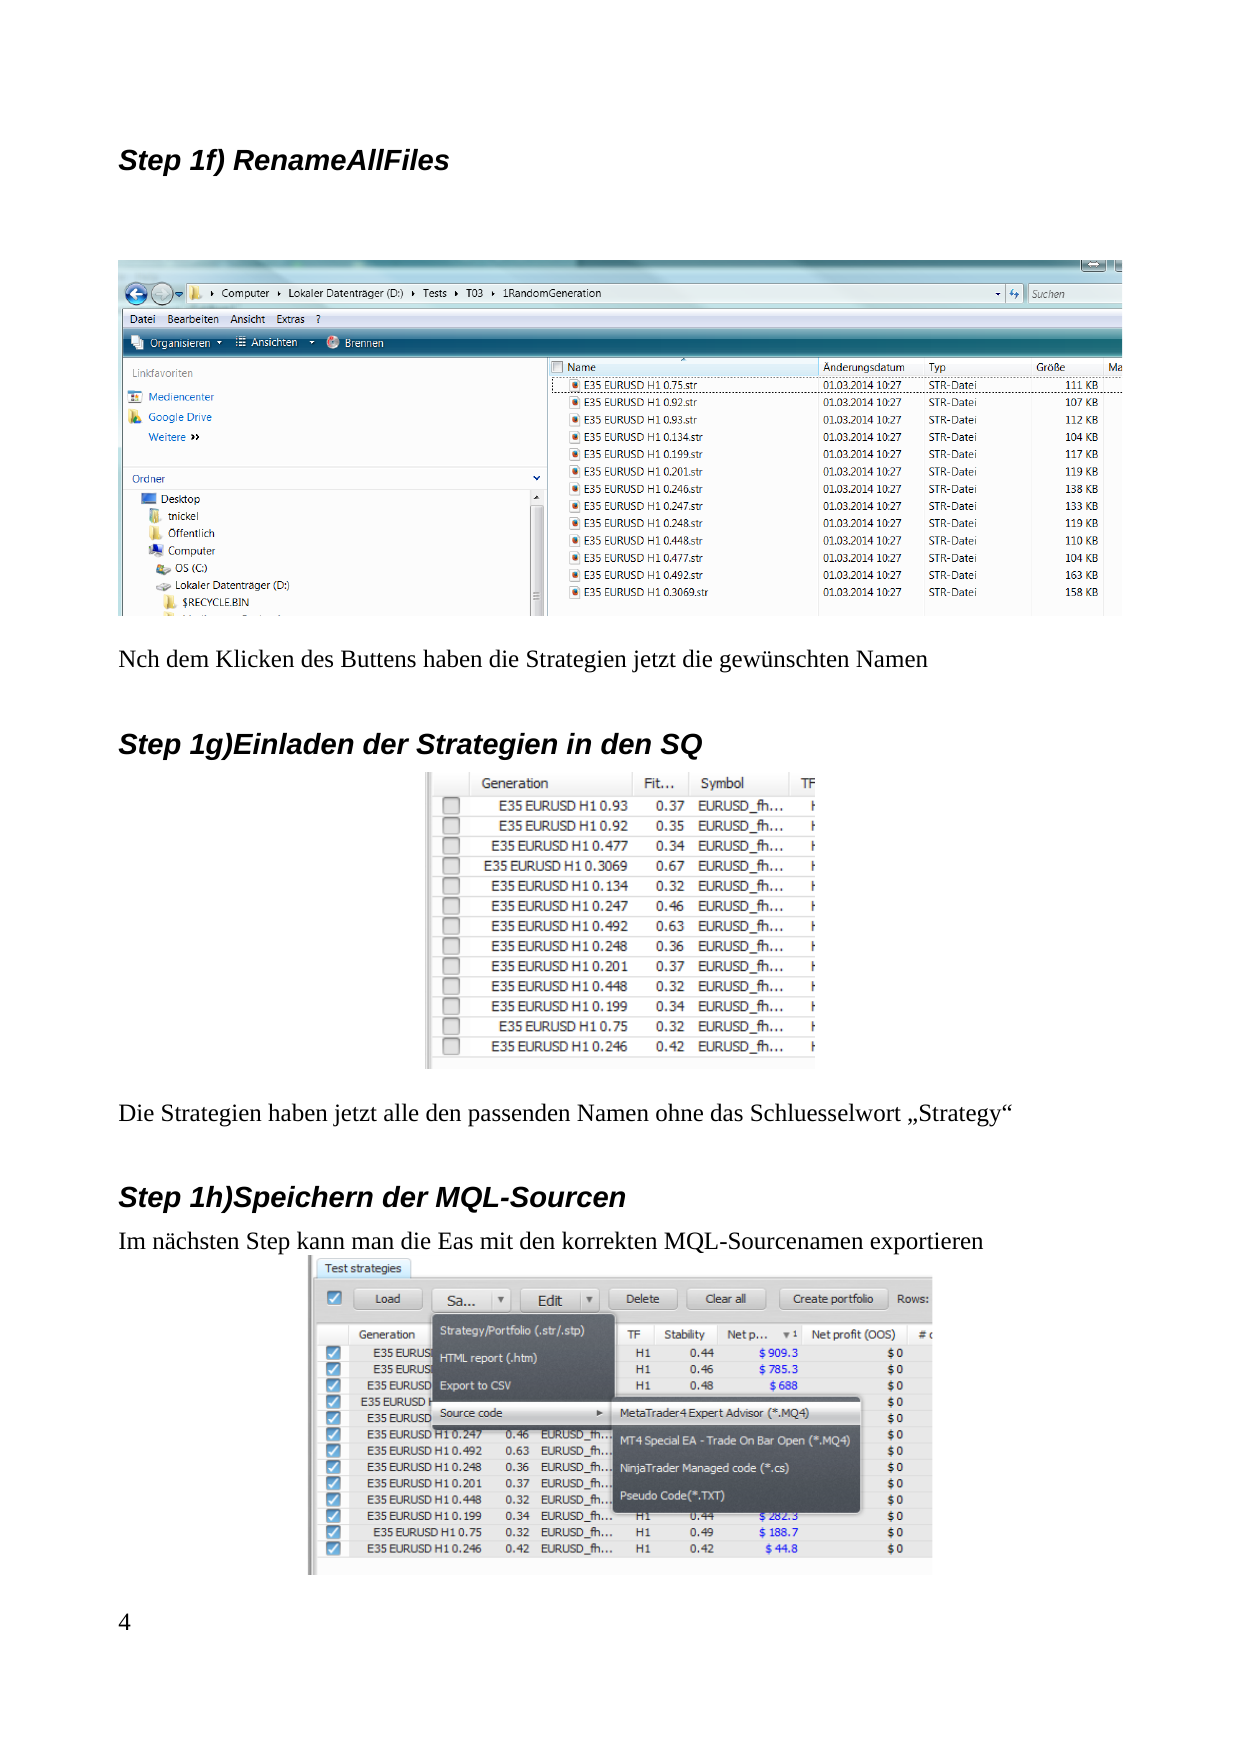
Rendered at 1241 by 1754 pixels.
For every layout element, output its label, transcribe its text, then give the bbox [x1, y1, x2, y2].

picture [307, 1255, 933, 1575]
picture [425, 772, 815, 1069]
subtitle Step 1g)Einladen der Strategien in den SQ [118, 727, 1122, 760]
text Nch dem Klicken des Buttens haben die Strategien jetzt die gewünschten Namen [118, 644, 1122, 673]
picture [118, 260, 1123, 616]
subtitle Step 1h)Speichern der MQL-Sourcen [118, 1180, 1122, 1214]
text Im nächsten Step kann man die Eas mit den korrekten MQL-Sourcenamen exportieren [118, 1226, 1122, 1255]
subtitle Step 1f) RenameAllFiles [118, 143, 1122, 177]
text Die Strategien haben jetzt alle den passenden Namen ohne das Schluesselwort „Strategy“ [118, 1098, 1122, 1126]
